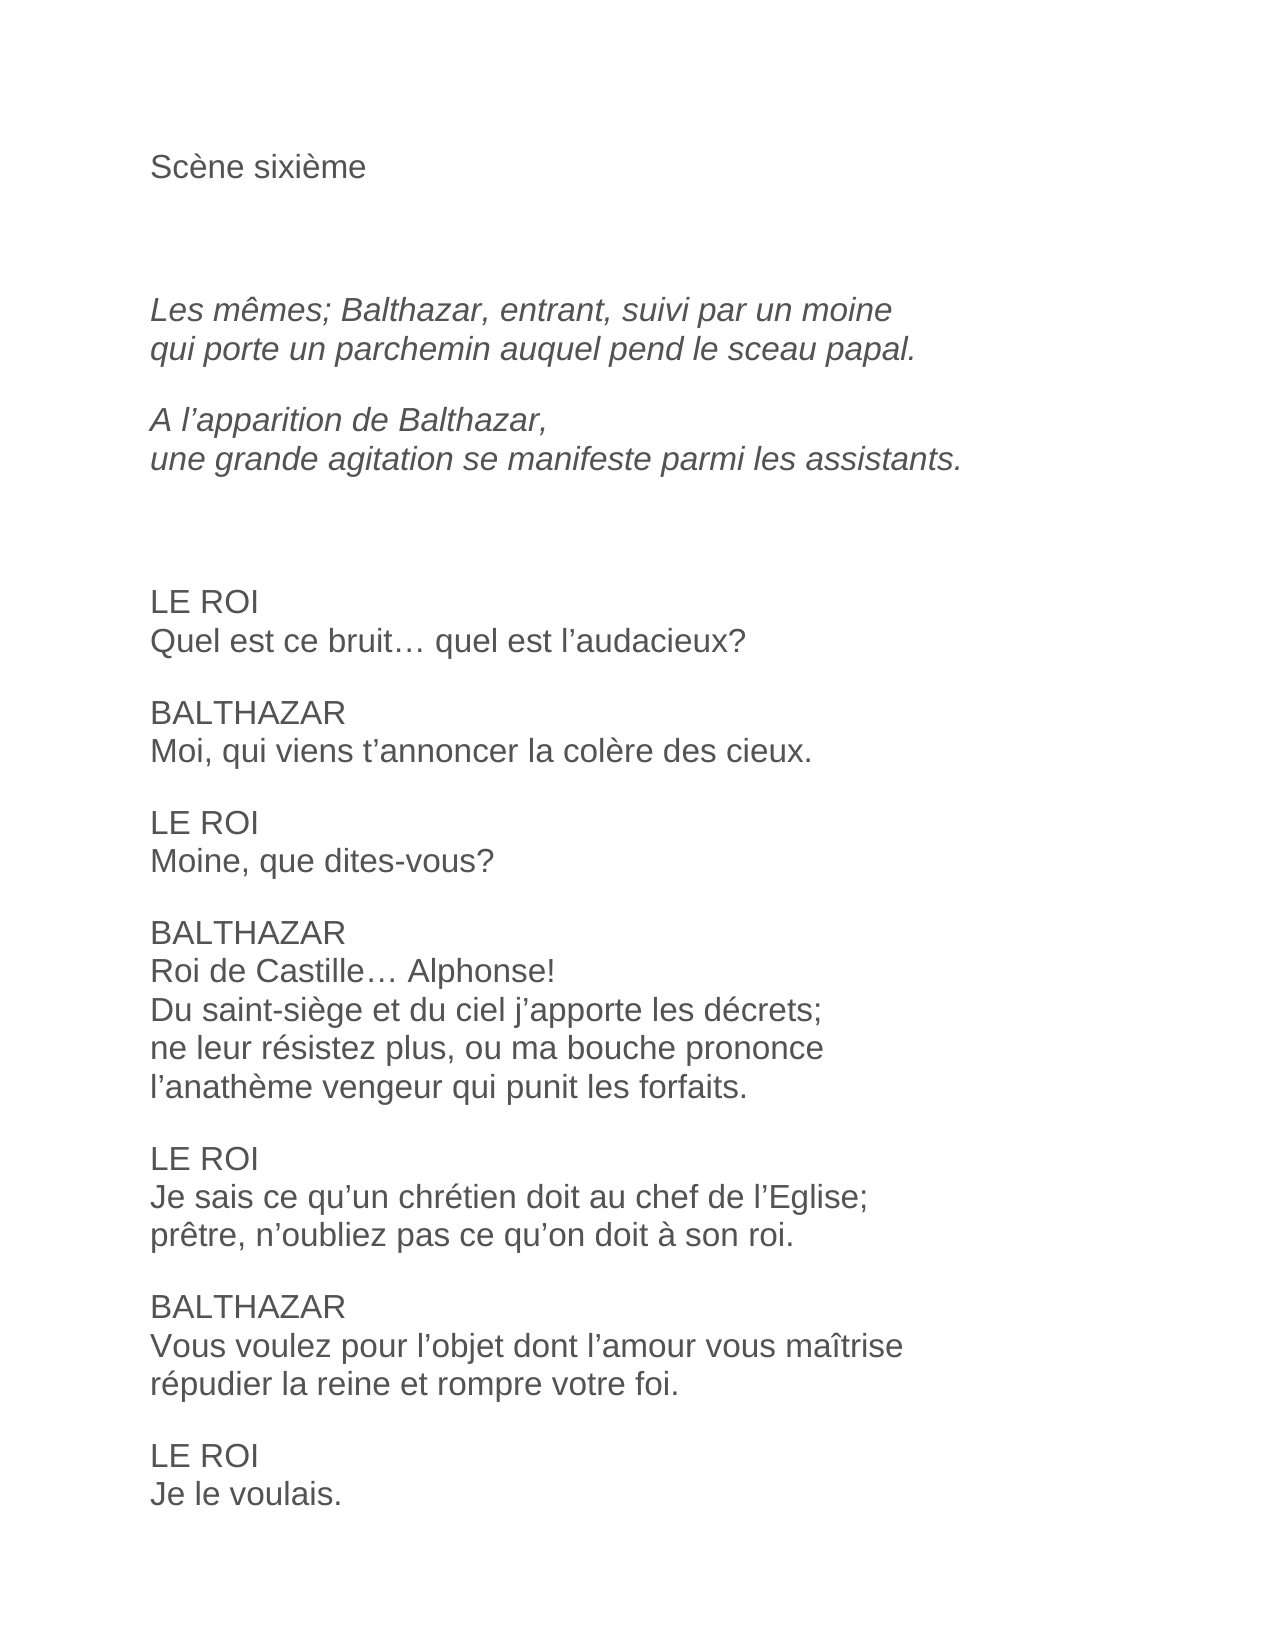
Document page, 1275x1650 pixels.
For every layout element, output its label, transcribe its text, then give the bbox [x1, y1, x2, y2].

text BALTHAZAR Vous voulez pour l’objet dont l’amour vous maîtrise répudier la reine et rompre votre foi. [150, 1287, 1125, 1403]
text Scène sixième [150, 147, 1125, 185]
text BALTHAZAR Roi de Castille… Alphonse! Du saint-siège et du ciel j’apporte les décrets; ne leur résistez plus, ou ma bouche prononce l’anathème vengeur qui punit les forfaits. [150, 913, 1125, 1105]
text BALTHAZAR Moi, qui viens t’annoncer la colère des cieux. [150, 693, 1125, 769]
text LE ROI Je le voulais. [150, 1436, 1125, 1513]
text LE ROI Quel est ce bruit… quel est l’audacieux? [150, 582, 1125, 659]
text LE ROI Moine, que dites-vous? [150, 803, 1125, 880]
text Les mêmes; Balthazar, entrant, suivi par un moine qui porte un parchemin auquel pend le sceau papal. [150, 290, 1125, 367]
text A l’apparition de Balthazar, une grande agitation se manifeste parmi les assistants. [150, 401, 1125, 477]
text LE ROI Je sais ce qu’un chrétien doit au chef de l’Eglise; prêtre, n’oubliez pas ce qu’on doit à son roi. [150, 1139, 1125, 1254]
